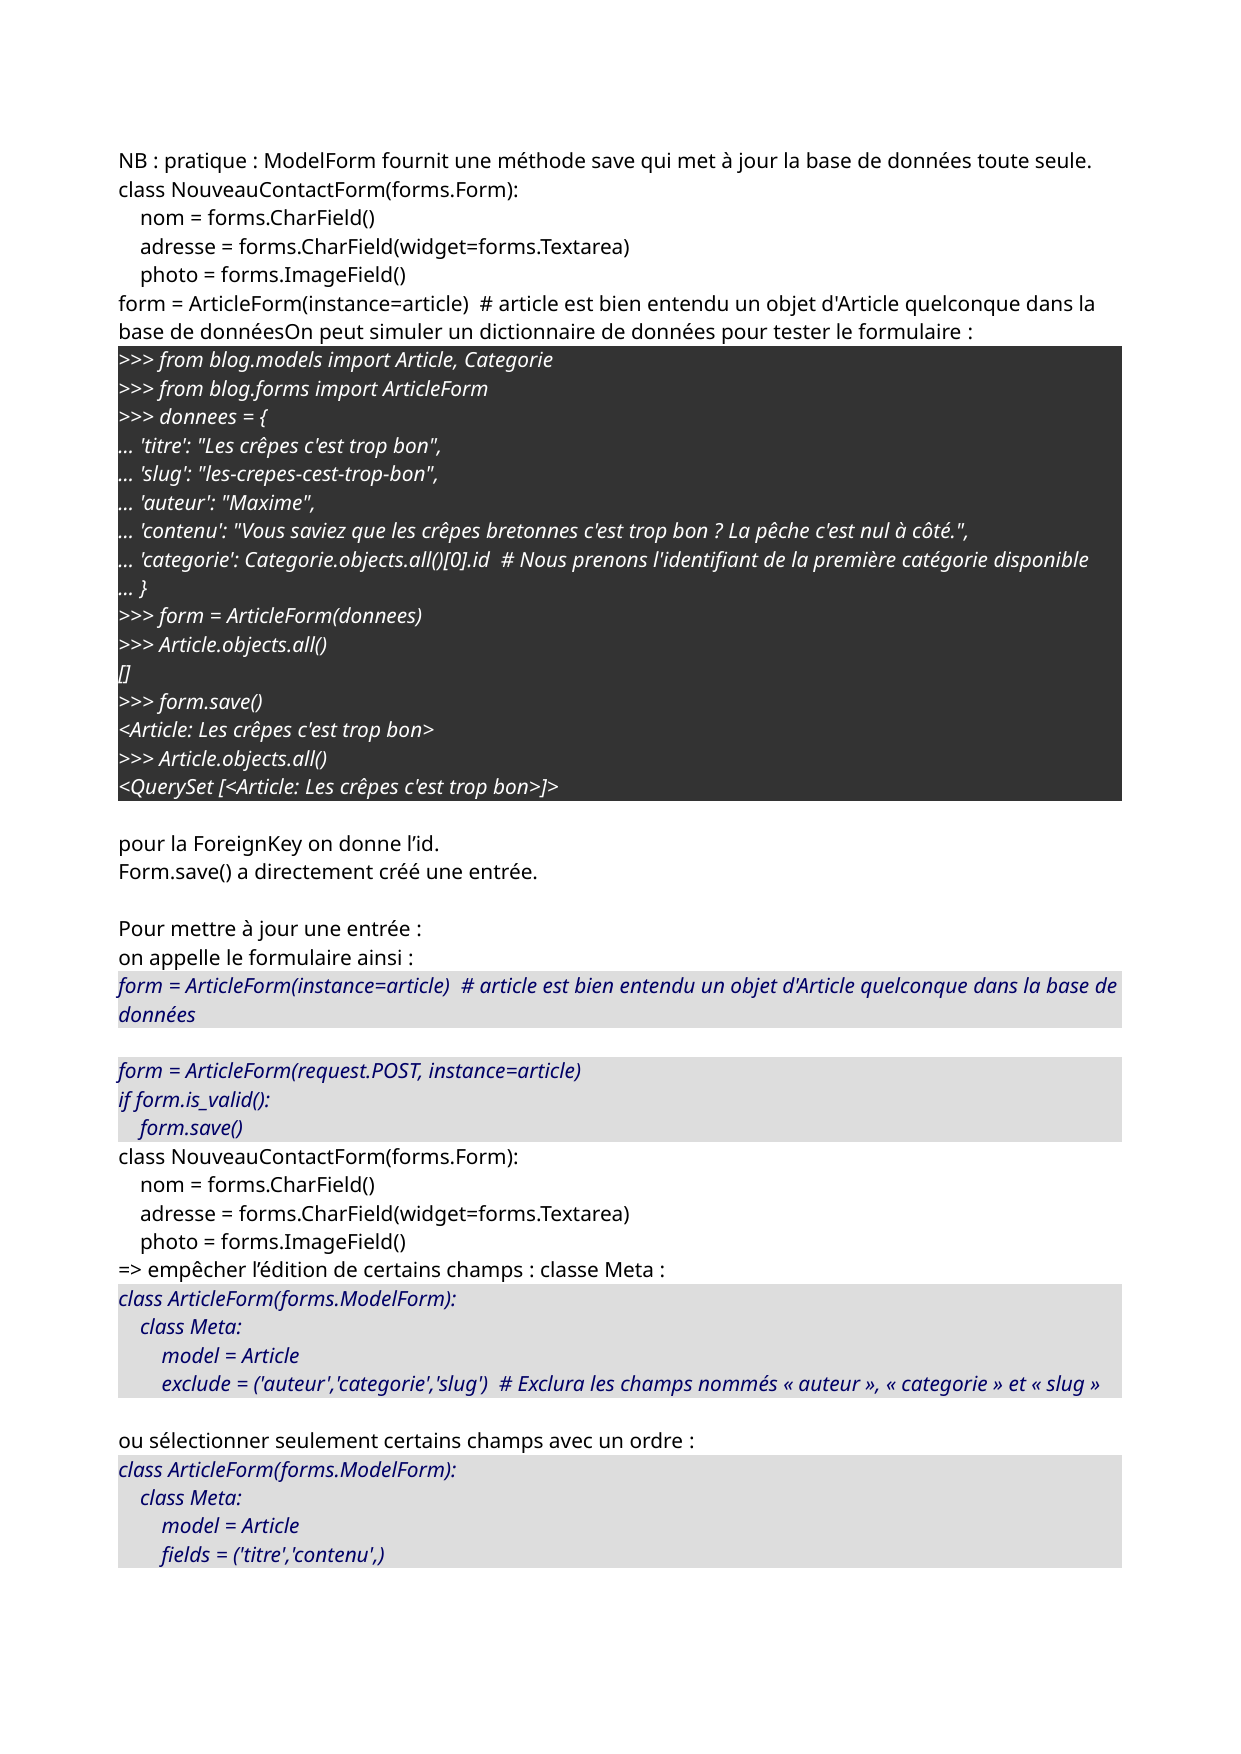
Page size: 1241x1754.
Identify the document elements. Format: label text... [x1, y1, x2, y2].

text >>> from blog.forms import ArticleForm [118, 374, 1122, 402]
text ... 'contenu': "Vous saviez que les crêpes bretonnes c'est trop bon ? La pêche c'est nul à côté.", [118, 516, 1122, 545]
text >>> form = ArticleForm(donnees) [118, 602, 1122, 630]
text NB : pratique : ModelForm fournit une méthode save qui met à jour la base de données toute seule. [118, 147, 1122, 175]
text >>> Article.objects.all() [118, 744, 1122, 772]
text => empêcher l’édition de certains champs : classe Meta : [118, 1256, 1122, 1284]
text exclude = ('auteur','categorie','slug') # Exclura les champs nommés « auteur », « categorie » et « slug » [118, 1369, 1122, 1398]
text form.save() [118, 1113, 1122, 1142]
text <QuerySet [<Article: Les crêpes c'est trop bon>]> [118, 772, 1122, 801]
text ... 'categorie': Categorie.objects.all()[0].id # Nous prenons l'identifiant de la première catégorie disponible [118, 545, 1122, 573]
text class NouveauContactForm(forms.Form): [118, 1142, 1122, 1170]
text pour la ForeignKey on donne l’id. [118, 829, 1122, 857]
text form = ArticleForm(instance=article) # article est bien entendu un objet d'Article quelconque dans la base de données [118, 971, 1122, 1028]
text ... 'slug': "les-crepes-cest-trop-bon", [118, 459, 1122, 488]
text adresse = forms.CharField(widget=forms.Textarea) [118, 232, 1122, 260]
text >>> from blog.models import Article, Categorie [118, 346, 1122, 374]
text ... } [118, 573, 1122, 602]
text nom = forms.CharField() [118, 1170, 1122, 1199]
text ou sélectionner seulement certains champs avec un ordre : [118, 1426, 1122, 1455]
text class ArticleForm(forms.ModelForm): [118, 1284, 1122, 1312]
text >>> Article.objects.all() [118, 630, 1122, 658]
text form = ArticleForm(request.POST, instance=article) [118, 1057, 1122, 1085]
text ... 'titre': "Les crêpes c'est trop bon", [118, 431, 1122, 459]
text nom = forms.CharField() [118, 203, 1122, 232]
text class Meta: [118, 1312, 1122, 1341]
text >>> form.save() [118, 687, 1122, 715]
text if form.is_valid(): [118, 1085, 1122, 1113]
text class Meta: [118, 1483, 1122, 1512]
text class ArticleForm(forms.ModelForm): [118, 1455, 1122, 1483]
text class NouveauContactForm(forms.Form): [118, 175, 1122, 203]
text model = Article [118, 1512, 1122, 1540]
text photo = forms.ImageField() [118, 1227, 1122, 1256]
text >>> donnees = { [118, 402, 1122, 431]
text Form.save() a directement créé une entrée. [118, 857, 1122, 886]
text <Article: Les crêpes c'est trop bon> [118, 715, 1122, 744]
text fields = ('titre','contenu',) [118, 1540, 1122, 1568]
text photo = forms.ImageField() [118, 260, 1122, 289]
text model = Article [118, 1341, 1122, 1369]
text form = ArticleForm(instance=article) # article est bien entendu un objet d'Article quelconque dans la base de donnéesOn peut simuler un dictionnaire de données pour tester le formulaire : [118, 289, 1122, 346]
text adresse = forms.CharField(widget=forms.Textarea) [118, 1199, 1122, 1227]
text [] [118, 658, 1122, 687]
text Pour mettre à jour une entrée : [118, 914, 1122, 943]
text ... 'auteur': "Maxime", [118, 488, 1122, 516]
text on appelle le formulaire ainsi : [118, 943, 1122, 971]
